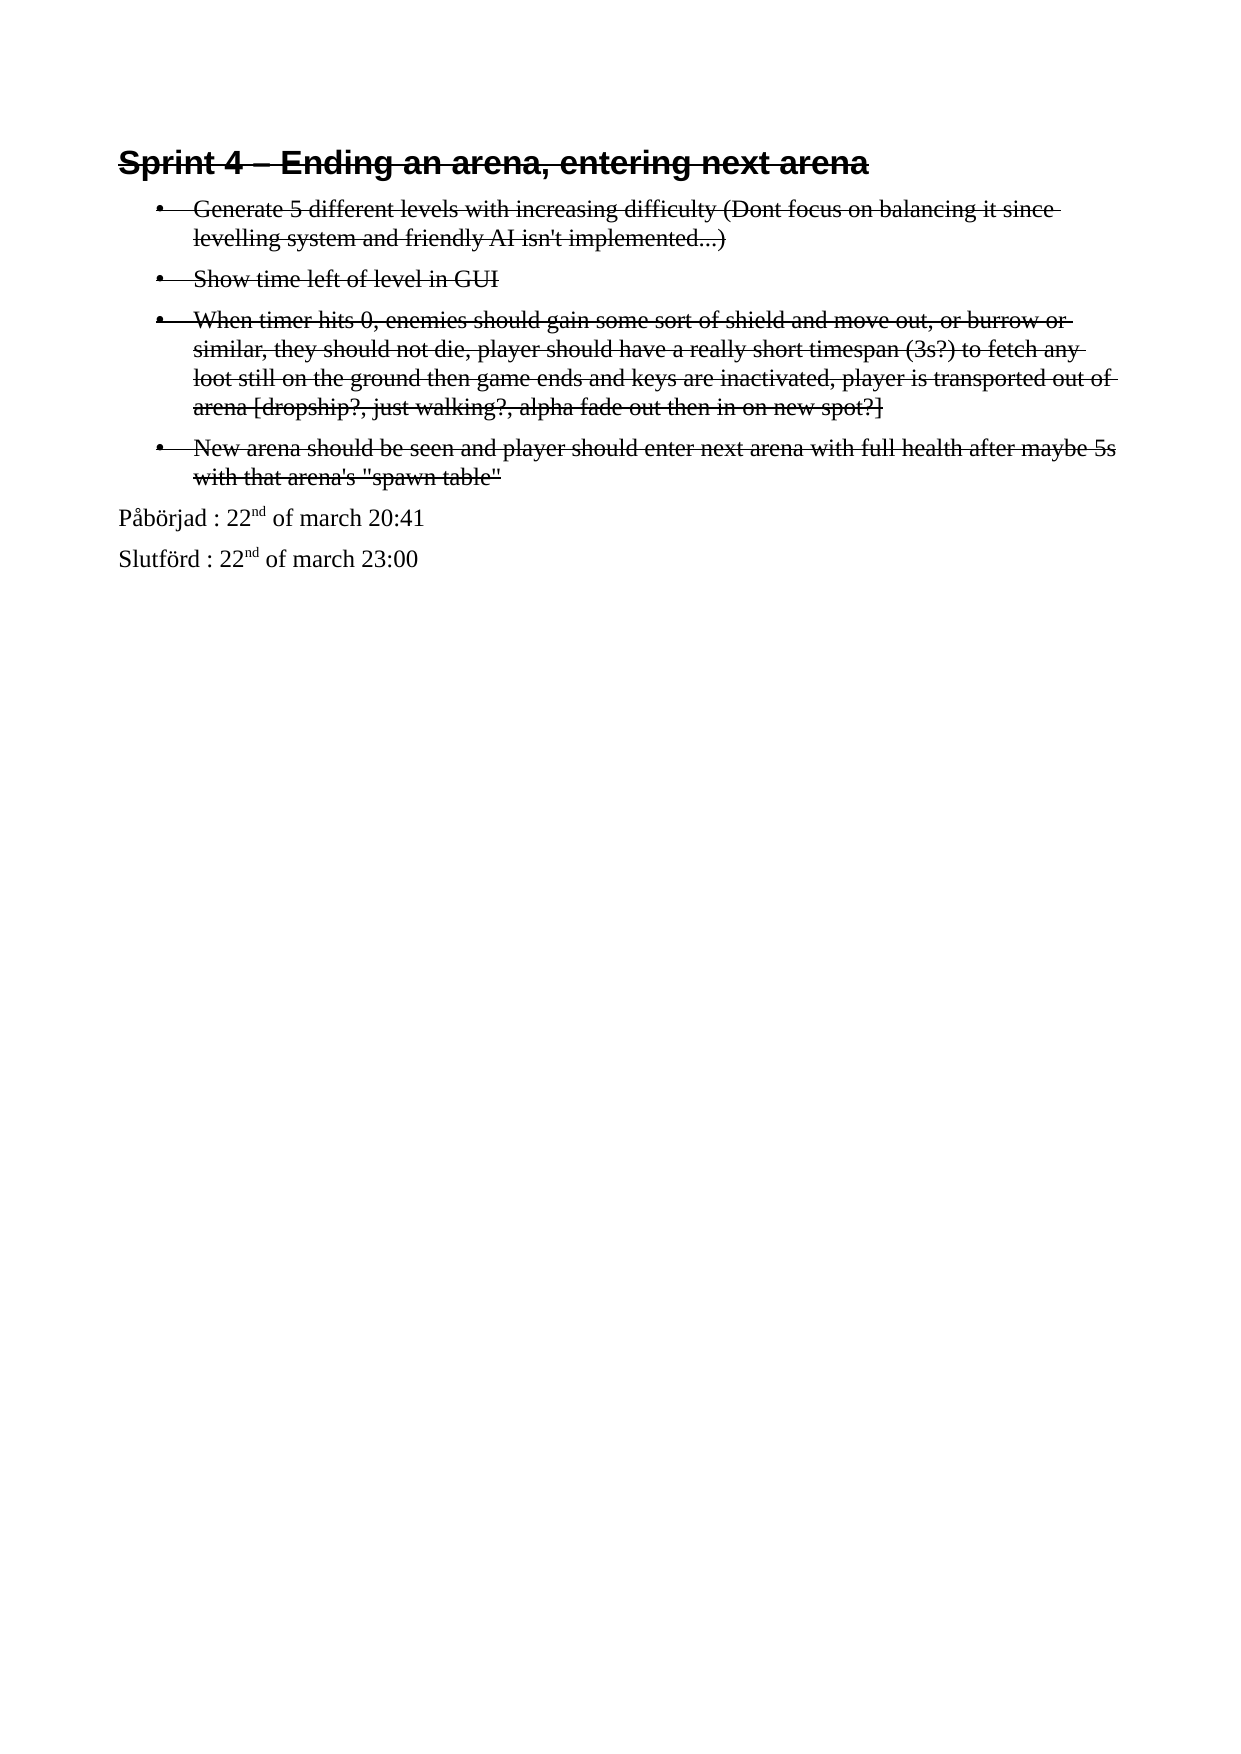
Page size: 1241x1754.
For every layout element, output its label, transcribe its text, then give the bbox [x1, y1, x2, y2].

list When timer hits 0, enemies should gain some sort of shield and move out, or burrow or similar, they should not die, player should have a really short timespan (3s?) to fetch any loot still on the ground then game ends and keys are inactivated, player is transported out of arena [dropship?, just walking?, alpha fade out then in on new spot?] [156, 306, 1122, 421]
list Generate 5 different levels with increasing difficulty (Dont focus on balancing it since levelling system and friendly AI isn't implemented...) [156, 194, 1122, 252]
text Slutförd : 22nd of march 23:00 [118, 544, 1122, 573]
list New arena should be seen and player should enter next arena with full health after maybe 5s with that arena's "spawn table" [156, 433, 1122, 491]
subtitle Sprint 4 – Ending an arena, entering next arena [118, 143, 1122, 182]
list Show time left of level in GUI [156, 264, 1122, 293]
text Påbörjad : 22nd of march 20:41 [118, 503, 1122, 532]
